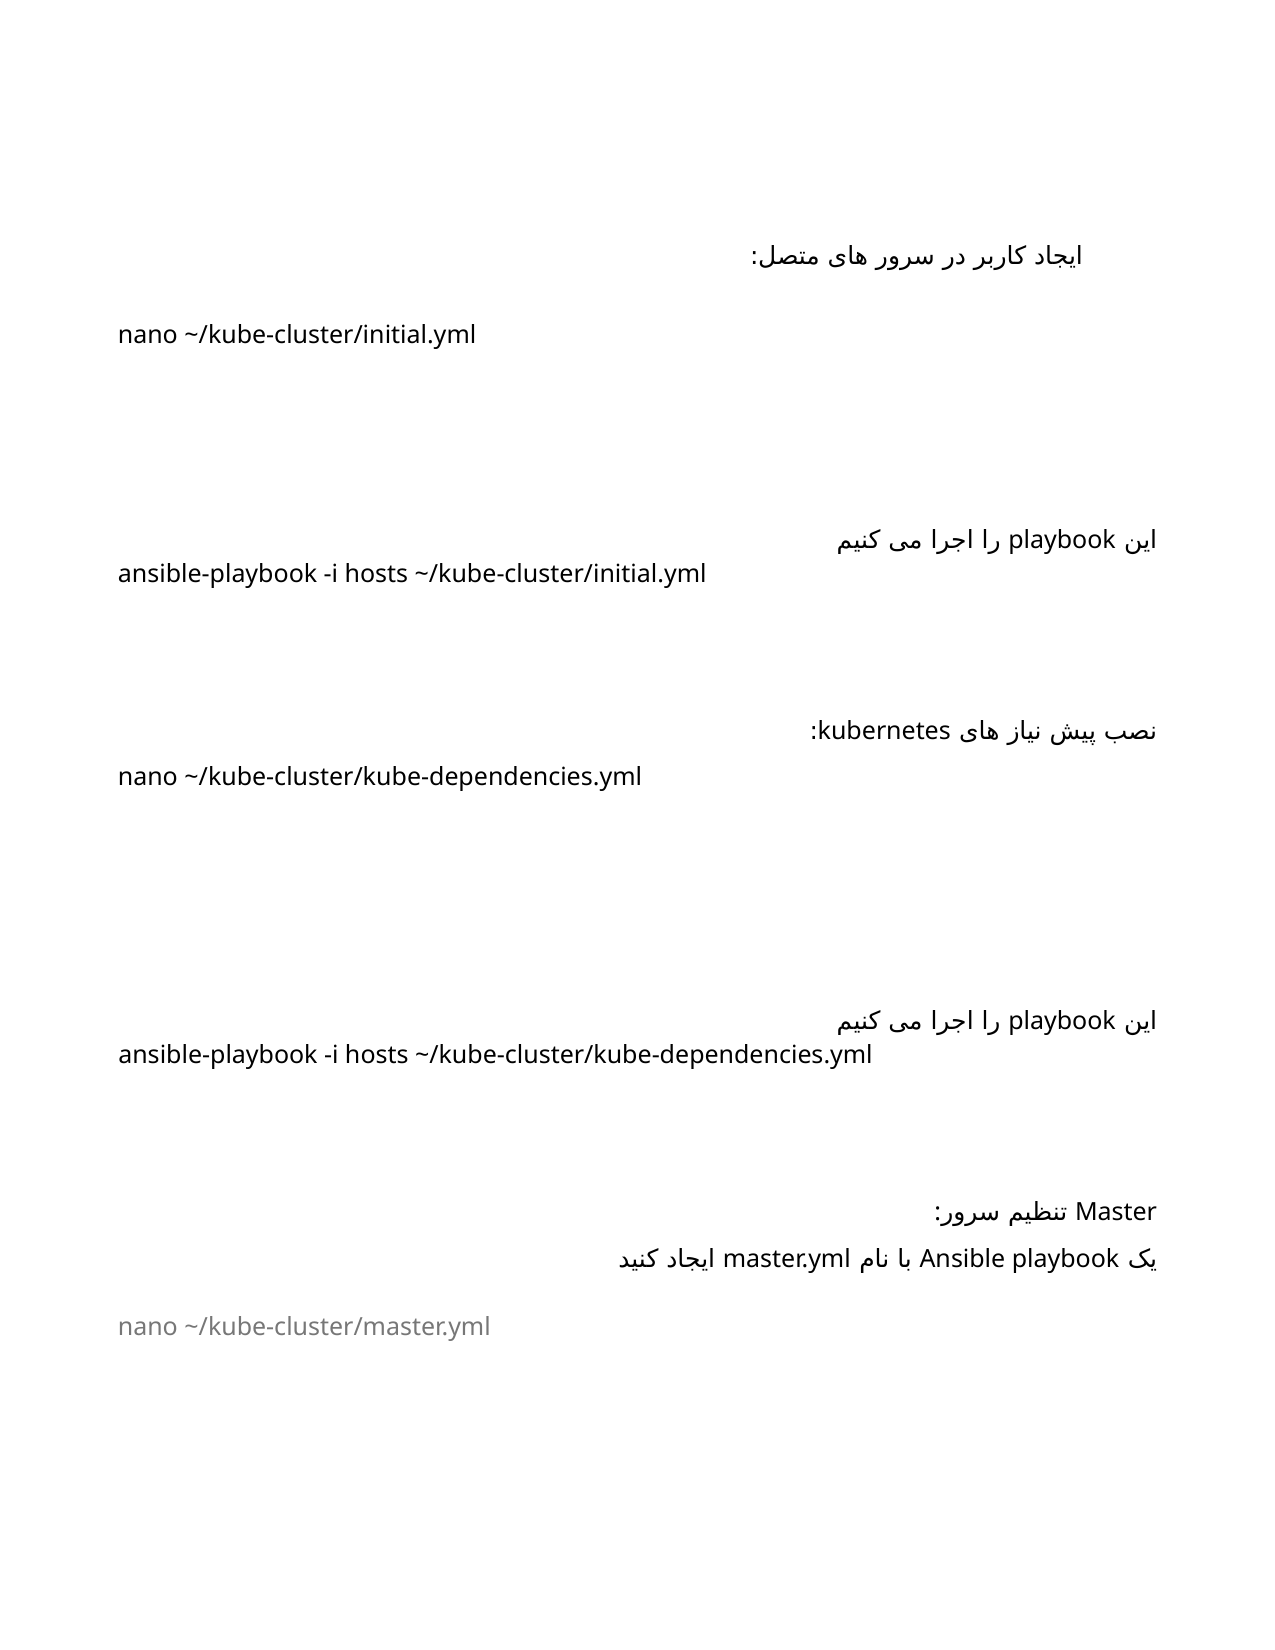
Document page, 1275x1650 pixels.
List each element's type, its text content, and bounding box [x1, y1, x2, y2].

subtitle نصب پیش نیاز های kubernetes: [118, 712, 1157, 746]
text این playbook را اجرا می کنیم [118, 1003, 1157, 1037]
text ansible-playbook -i hosts ~/kube-cluster/kube-dependencies.yml [118, 1037, 1157, 1071]
text ansible-playbook -i hosts ~/kube-cluster/initial.yml [118, 555, 1157, 589]
text یک Ansible playbook با نام master.yml ایجاد کنید [118, 1240, 1157, 1274]
subtitle ایجاد کاربر در سرور های متصل: [118, 241, 1083, 270]
text nano ~/kube-cluster/master.yml [118, 1308, 1157, 1343]
text این playbook را اجرا می کنیم [118, 521, 1157, 555]
text nano ~/kube-cluster/initial.yml [118, 317, 1157, 351]
subtitle :تنظیم سرور Master [118, 1194, 1157, 1228]
text nano ~/kube-cluster/kube-dependencies.yml [118, 759, 1157, 793]
